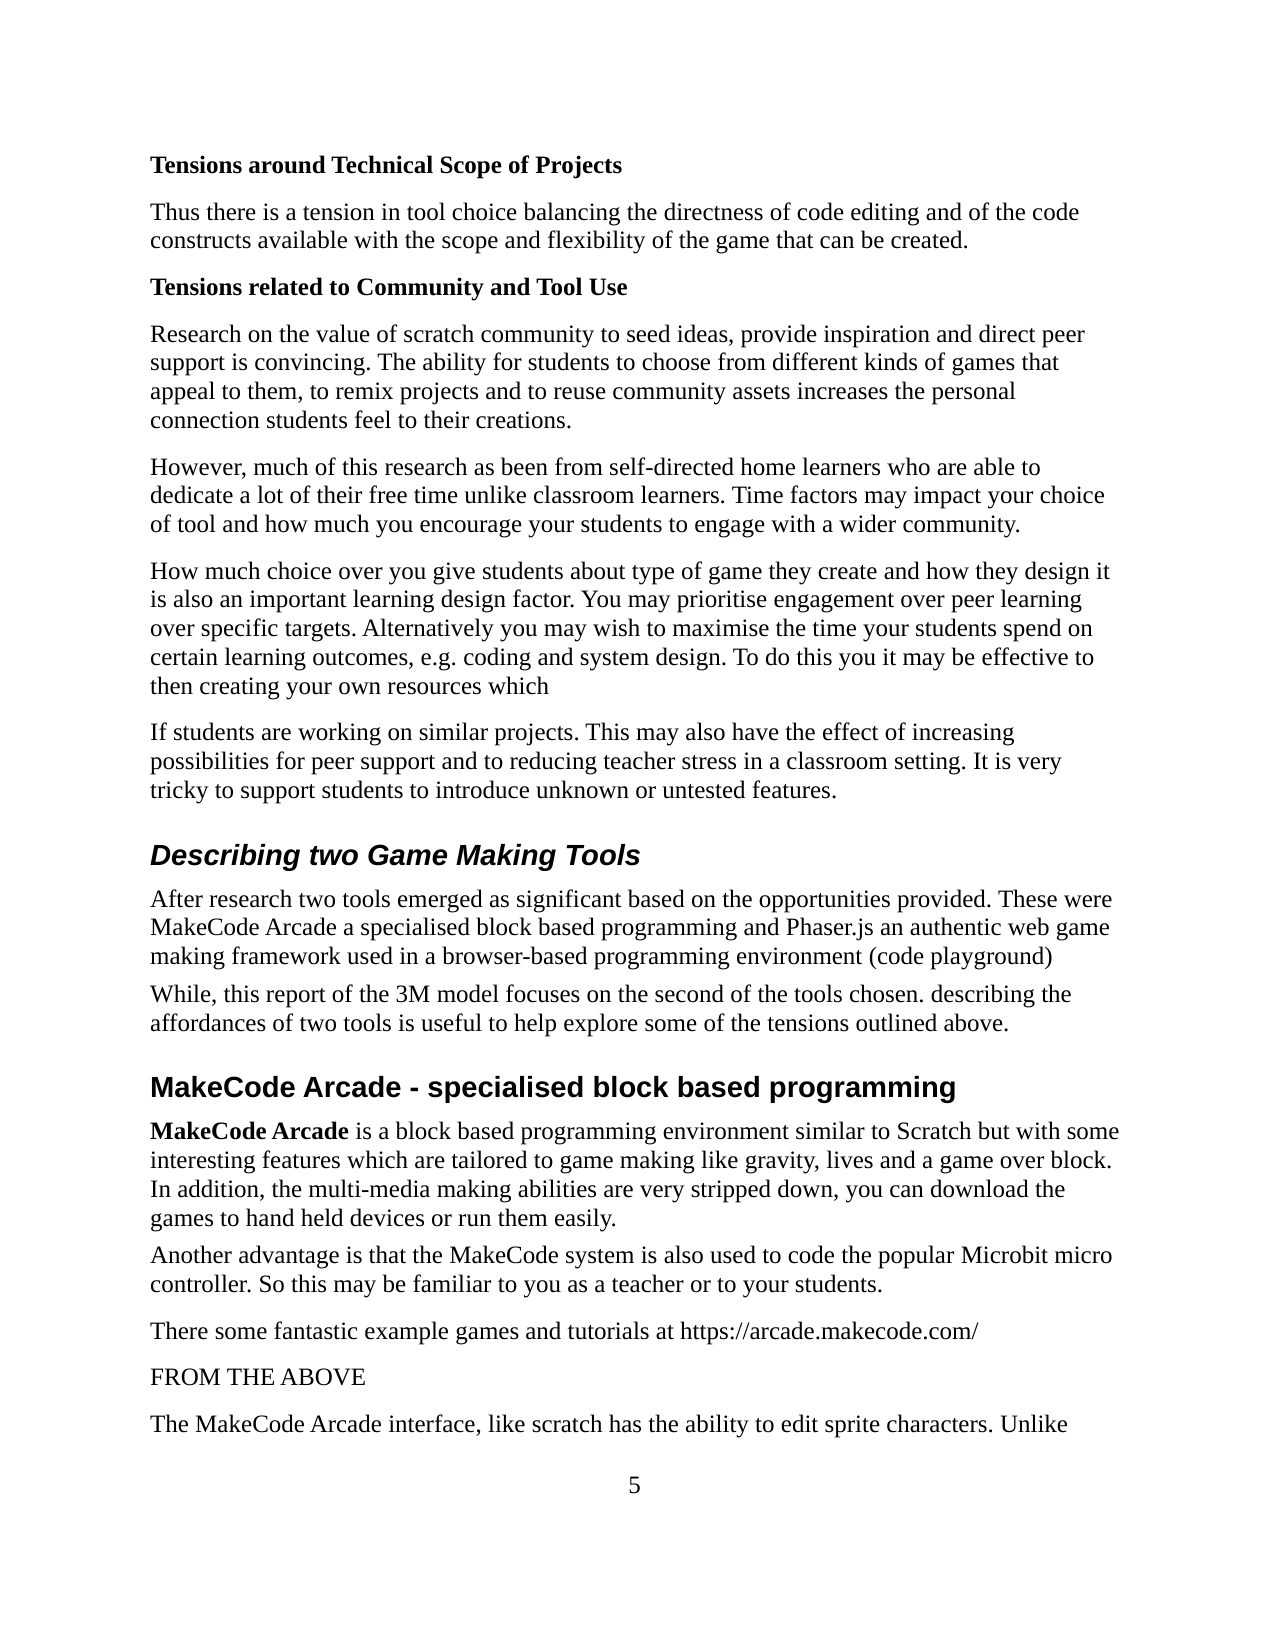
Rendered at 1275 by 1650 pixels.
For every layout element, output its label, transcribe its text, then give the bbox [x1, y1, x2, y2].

text Tensions around Technical Scope of Projects [150, 150, 1125, 179]
text FROM THE ABOVE [150, 1362, 1125, 1391]
subtitle MakeCode Arcade - specialised block based programming [150, 1070, 1125, 1104]
text Another advantage is that the MakeCode system is also used to code the popular Microbit micro controller. So this may be familiar to you as a teacher or to your students. [150, 1240, 1125, 1298]
subtitle Describing two Game Making Tools [150, 838, 1125, 871]
text Tensions related to Community and Tool Use [150, 272, 1125, 301]
text After research two tools emerged as significant based on the opportunities provided. These were MakeCode Arcade a specialised block based programming and Phaser.js an authentic web game making framework used in a browser-based programming environment (code playground) [150, 884, 1125, 970]
text MakeCode Arcade is a block based programming environment similar to Scratch but with some interesting features which are tailored to game making like gravity, lives and a game over block. In addition, the multi-media making abilities are very stripped down, you can download the games to hand held devices or run them easily. [150, 1116, 1125, 1231]
text However, much of this research as been from self-directed home learners who are able to dedicate a lot of their free time unlike classroom learners. Time factors may impact your choice of tool and how much you encourage your students to engage with a wider community. [150, 452, 1125, 538]
text How much choice over you give students about type of game they create and how they design it is also an important learning design factor. You may prioritise engagement over peer learning over specific targets. Alternatively you may wish to maximise the time your students spend on certain learning outcomes, e.g. coding and system design. To do this you it may be effective to then creating your own resources which [150, 556, 1125, 699]
text There some fantastic example games and tutorials at https://arcade.makecode.com/ [150, 1316, 1125, 1344]
text Research on the value of scratch community to seed ideas, provide inspiration and direct peer support is convincing. The ability for students to choose from different kinds of games that appeal to them, to remix projects and to reuse community assets increases the personal connection students feel to their creations. [150, 319, 1125, 434]
text If students are working on similar projects. This may also have the effect of increasing possibilities for peer support and to reducing teacher stress in a classroom setting. It is very tricky to support students to introduce unknown or untested features. [150, 717, 1125, 804]
text While, this report of the 3M model focuses on the second of the tools chosen. describing the affordances of two tools is useful to help explore some of the tensions outlined above. [150, 979, 1125, 1036]
text Thus there is a tension in tool choice balancing the directness of code editing and of the code constructs available with the scope and flexibility of the game that can be created. [150, 197, 1125, 254]
text The MakeCode Arcade interface, like scratch has the ability to edit sprite characters. Unlike [150, 1409, 1125, 1438]
